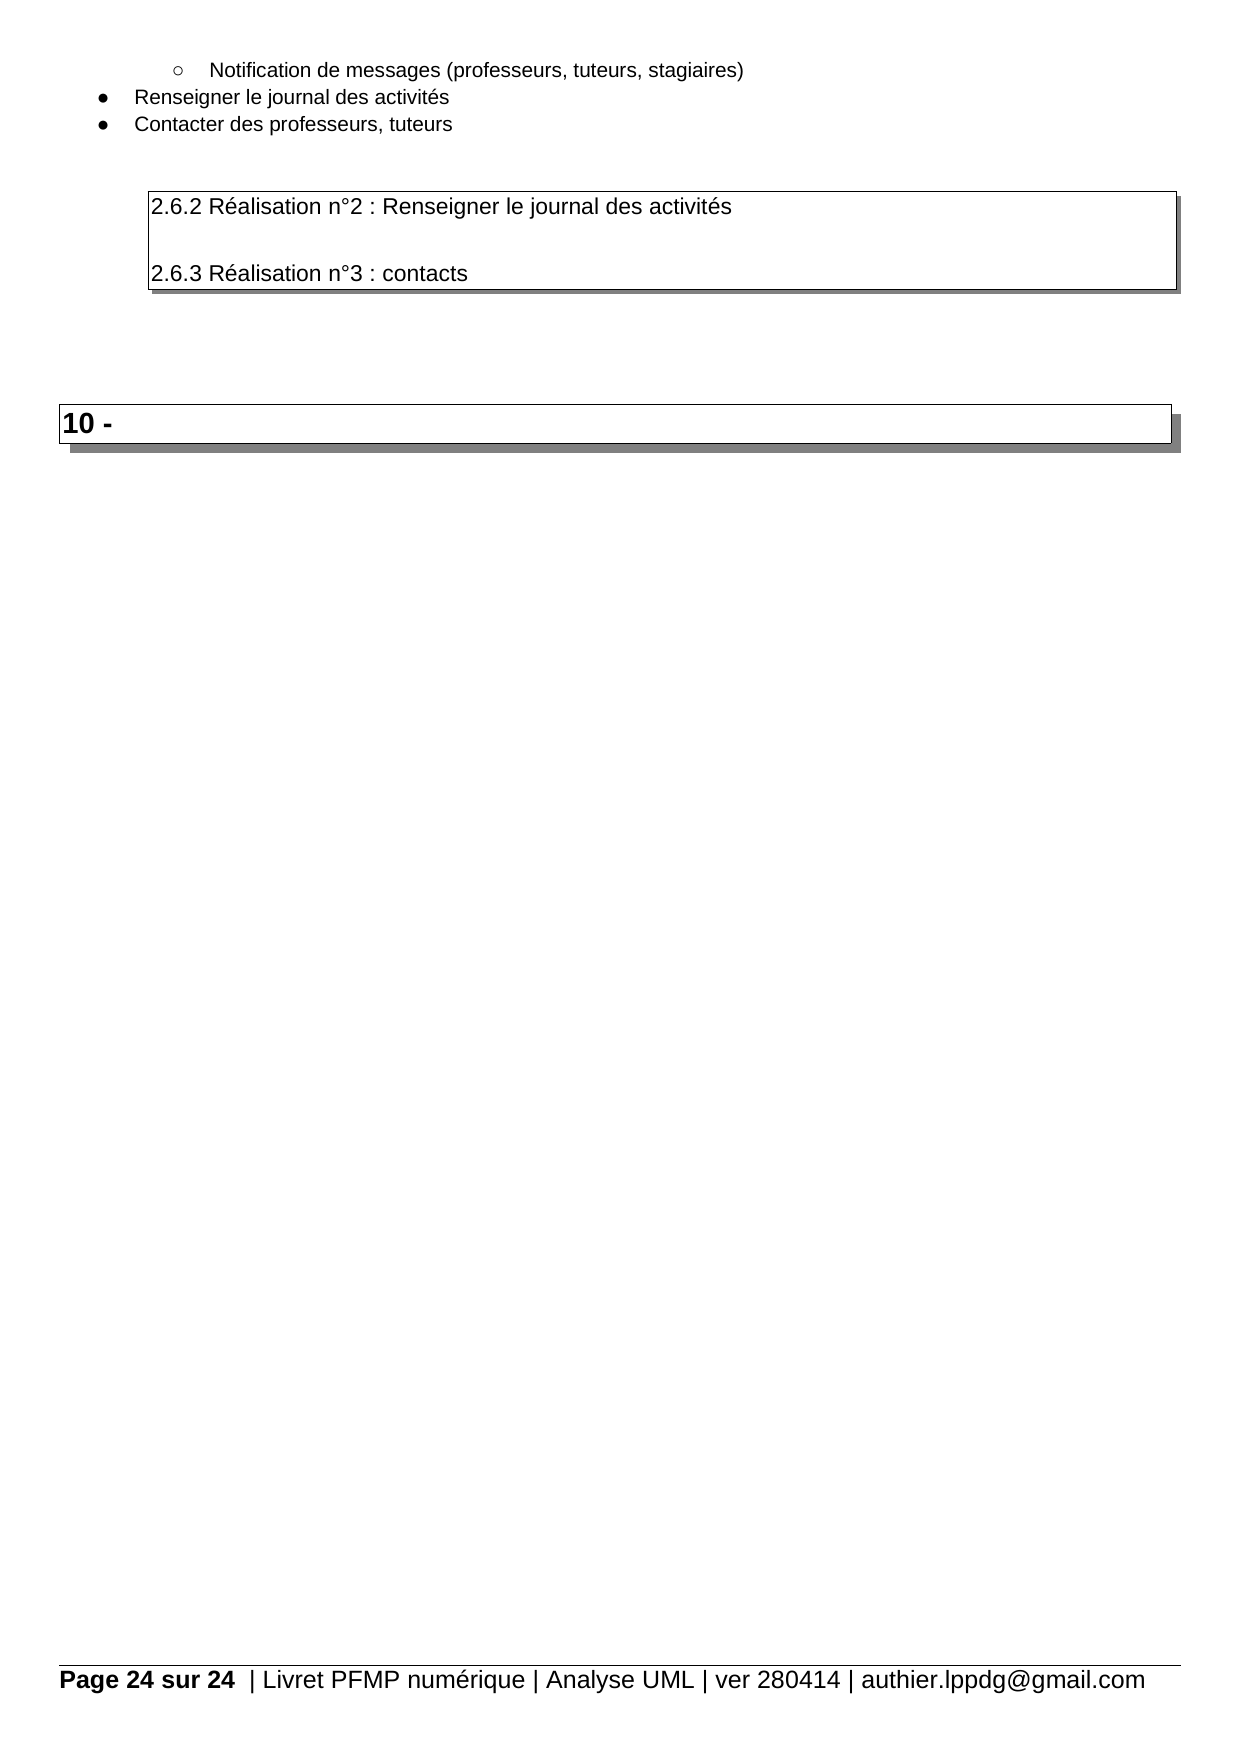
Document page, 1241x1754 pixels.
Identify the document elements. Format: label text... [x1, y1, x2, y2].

subtitle 2.6.2 Réalisation n°2 : Renseigner le journal des activités [149, 192, 1176, 219]
list Contacter des professeurs, tuteurs [97, 112, 1181, 136]
list Renseigner le journal des activités [97, 86, 1181, 109]
subtitle 2.6.3 Réalisation n°3 : contacts [149, 258, 1176, 289]
list Notification de messages (professeurs, tuteurs, stagiaires) [172, 59, 1181, 82]
